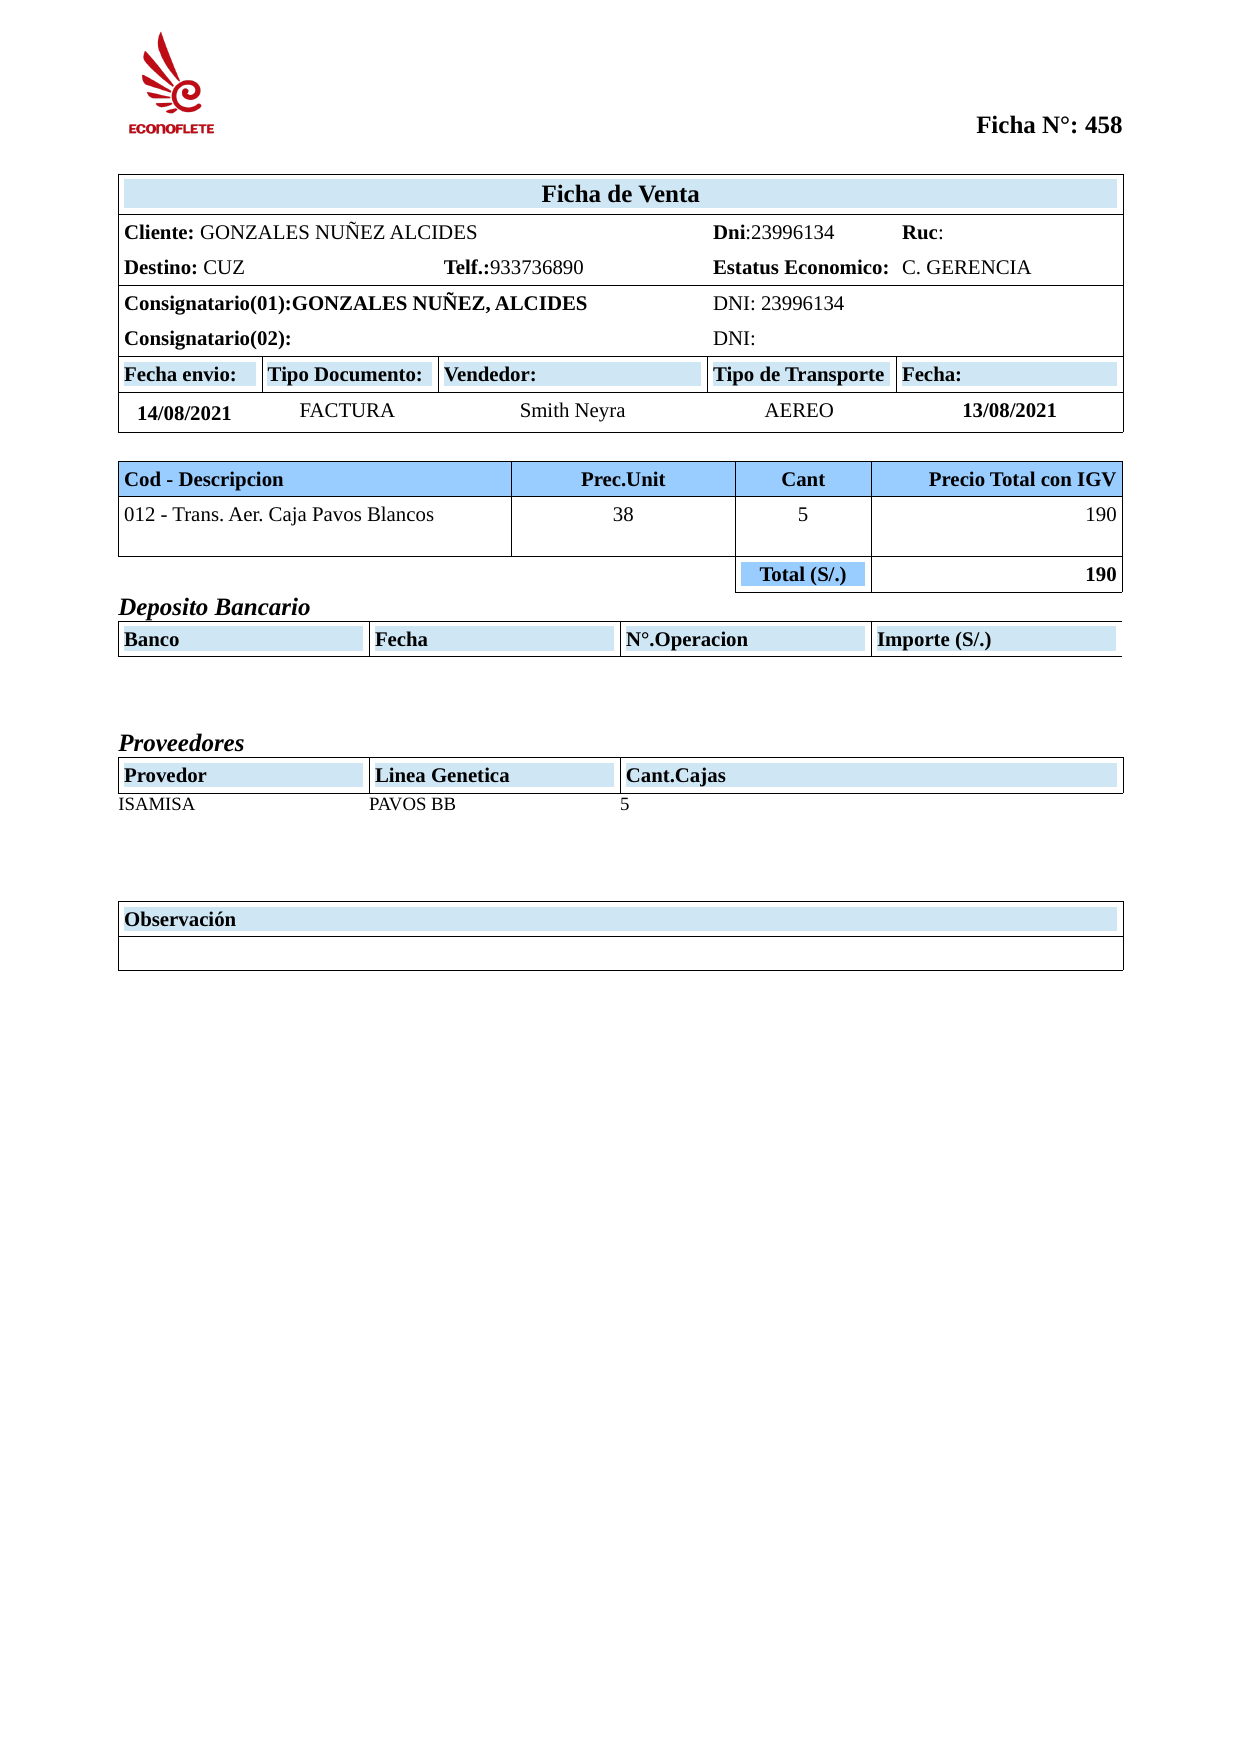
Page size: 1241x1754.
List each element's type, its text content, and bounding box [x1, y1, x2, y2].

table_cell [369, 657, 620, 680]
table_cell [620, 680, 871, 704]
table_cell 13/08/2021 [896, 393, 1123, 432]
table_header Linea Genetica [370, 758, 620, 793]
table_cell DNI: [707, 321, 1123, 356]
picture [118, 31, 225, 134]
table_cell FACTURA [262, 393, 438, 432]
table_cell [511, 557, 735, 592]
table_header Cant [736, 462, 871, 496]
table_cell [871, 705, 1122, 728]
table_cell 012 - Trans. Aer. Caja Pavos Blancos [119, 497, 511, 556]
text Deposito Bancario [118, 592, 1122, 621]
table_cell Cliente: GONZALES NUÑEZ ALCIDES [119, 215, 707, 249]
table_cell ISAMISA [118, 794, 369, 814]
table_cell [118, 680, 369, 704]
table_cell Smith Neyra [438, 393, 707, 432]
table_header Prec.Unit [512, 462, 735, 496]
table_cell [620, 815, 1123, 836]
table_cell [118, 705, 369, 728]
table_cell C. GERENCIA [896, 249, 1123, 285]
table_cell 190 [872, 557, 1122, 592]
table_cell Tipo Documento: [263, 357, 438, 392]
table_cell Tipo de Transporte [708, 357, 896, 392]
table_header Precio Total con IGV [872, 462, 1122, 496]
table_cell Telf.:933736890 [438, 249, 707, 285]
table_header Fecha [370, 622, 620, 656]
table_cell Consignatario(02): [119, 321, 707, 356]
table_cell 14/08/2021 [119, 393, 262, 432]
table_cell [118, 815, 369, 836]
table_header Cod - Descripcion [119, 462, 511, 496]
table_header Banco [119, 622, 369, 656]
table_header Observación [119, 902, 1123, 936]
table_header Ficha de Venta [119, 175, 1123, 214]
table_header N°.Operacion [621, 622, 871, 656]
table_cell [620, 836, 1123, 858]
table_cell Dni:23996134 [707, 215, 896, 249]
table_cell Vendedor: [439, 357, 707, 392]
table_cell [118, 879, 369, 901]
table_cell [620, 858, 1123, 879]
table_cell Consignatario(01):GONZALES NUÑEZ, ALCIDES [119, 286, 707, 321]
table_cell 5 [620, 794, 1123, 814]
table_cell Estatus Economico: [707, 249, 896, 285]
table_cell [118, 858, 369, 879]
table_cell 38 [512, 497, 735, 556]
table_cell Fecha: [897, 357, 1123, 392]
table_cell [369, 680, 620, 704]
table_cell AEREO [707, 393, 896, 432]
table_cell [369, 879, 620, 901]
table_cell Total (S/.) [736, 557, 871, 592]
table_cell [871, 657, 1122, 680]
table_cell [118, 557, 511, 592]
table_cell [369, 705, 620, 728]
table_cell [369, 836, 620, 858]
table_cell PAVOS BB [369, 794, 620, 814]
text Proveedores [118, 728, 1122, 757]
table_cell [369, 815, 620, 836]
table_cell [620, 705, 871, 728]
table_cell Destino: CUZ [119, 249, 438, 285]
table_cell [118, 657, 369, 680]
table_header Importe (S/.) [872, 622, 1122, 656]
table_cell DNI: 23996134 [707, 286, 1123, 321]
table_header Provedor [119, 758, 369, 793]
table_cell 190 [872, 497, 1122, 556]
table_cell [620, 879, 1123, 901]
table_cell [620, 657, 871, 680]
table_cell [118, 836, 369, 858]
table_cell [369, 858, 620, 879]
table_cell [119, 937, 1123, 969]
table_cell 5 [736, 497, 871, 556]
table_cell Ruc: [896, 215, 1123, 249]
table_cell Fecha envio: [119, 357, 262, 392]
table_header Cant.Cajas [621, 758, 1123, 793]
table_cell [871, 680, 1122, 704]
